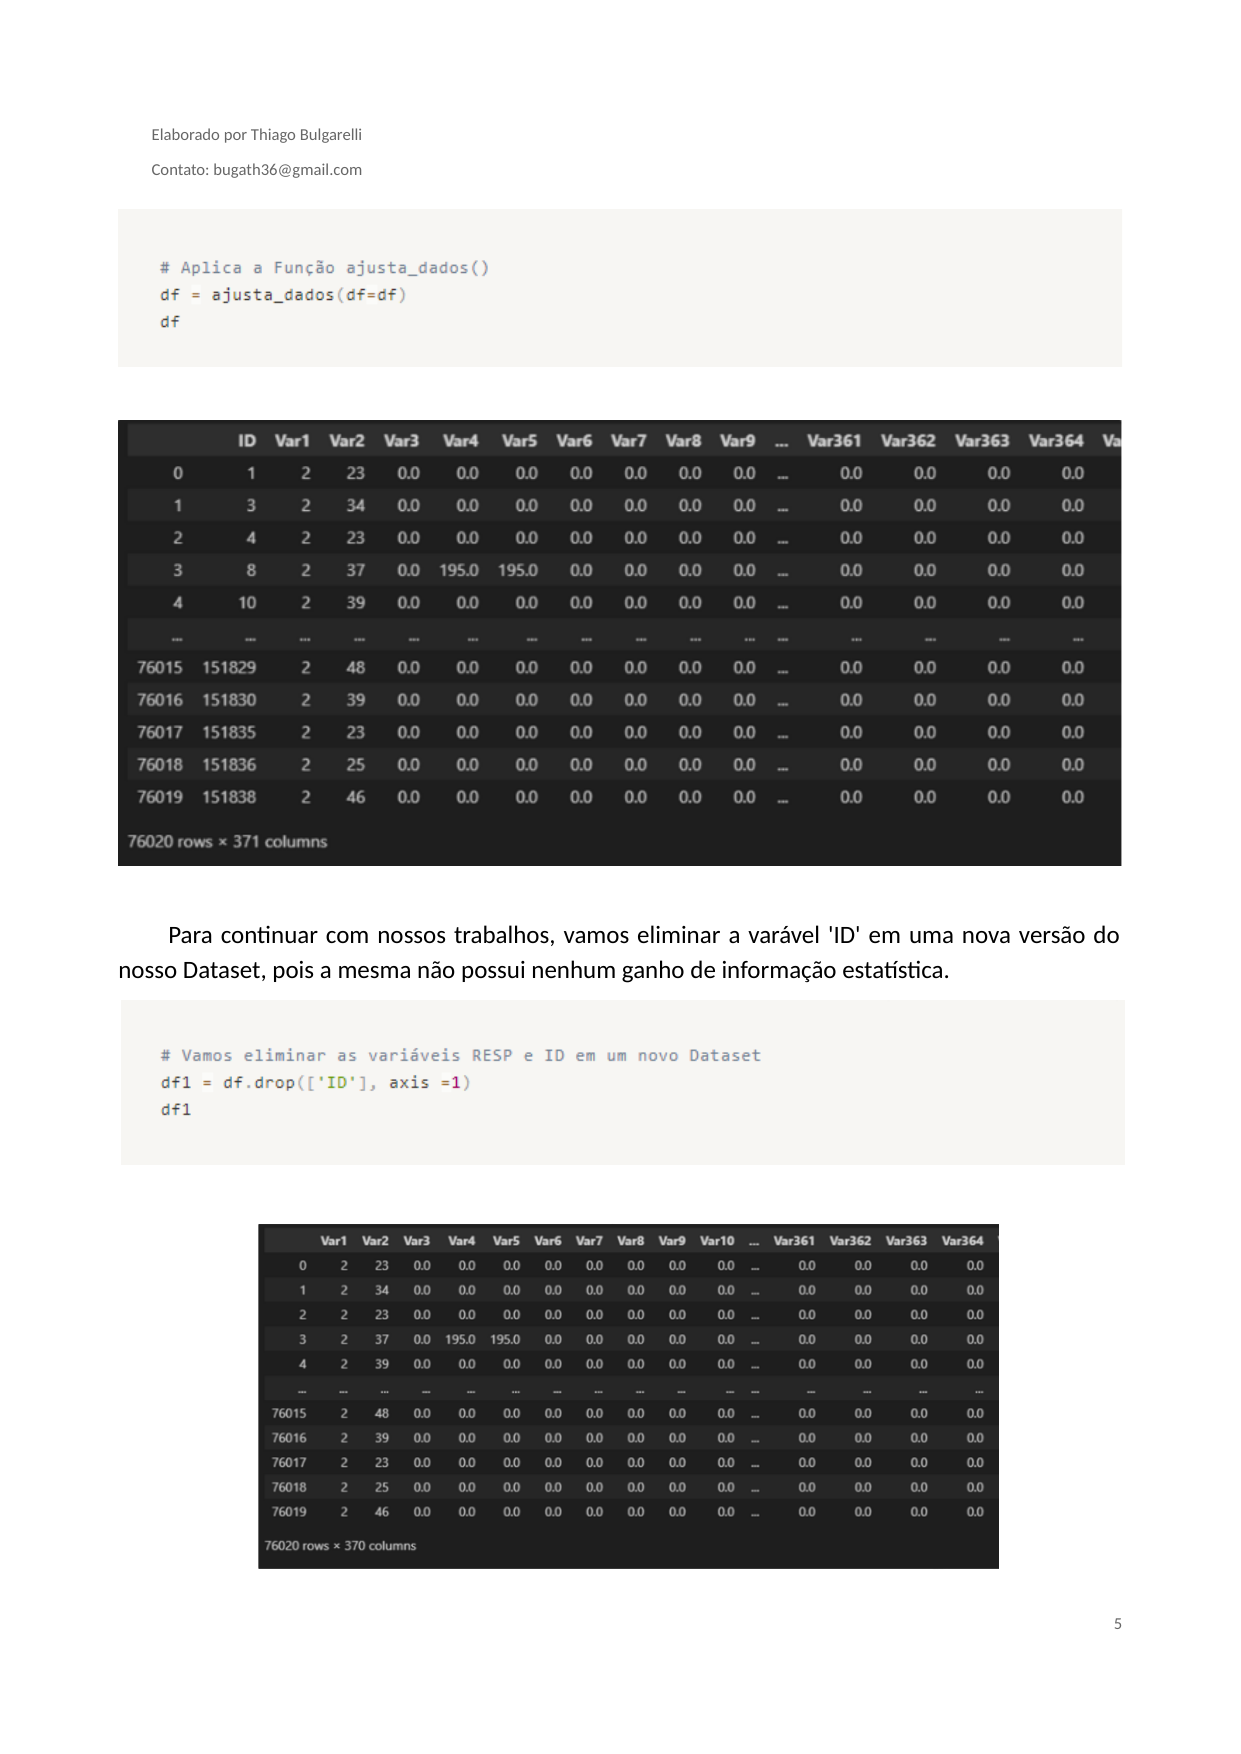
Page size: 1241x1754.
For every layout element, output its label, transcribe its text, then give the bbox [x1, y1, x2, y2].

picture [118, 209, 1123, 367]
picture [258, 1223, 999, 1571]
picture [121, 1000, 1125, 1165]
text Para continuar com nossos trabalhos, vamos eliminar a varável 'ID' em uma nova versão do nosso Dataset, pois a mesma não possui nenhum ganho de informação estatística. [118, 919, 1122, 985]
picture [118, 420, 1123, 866]
